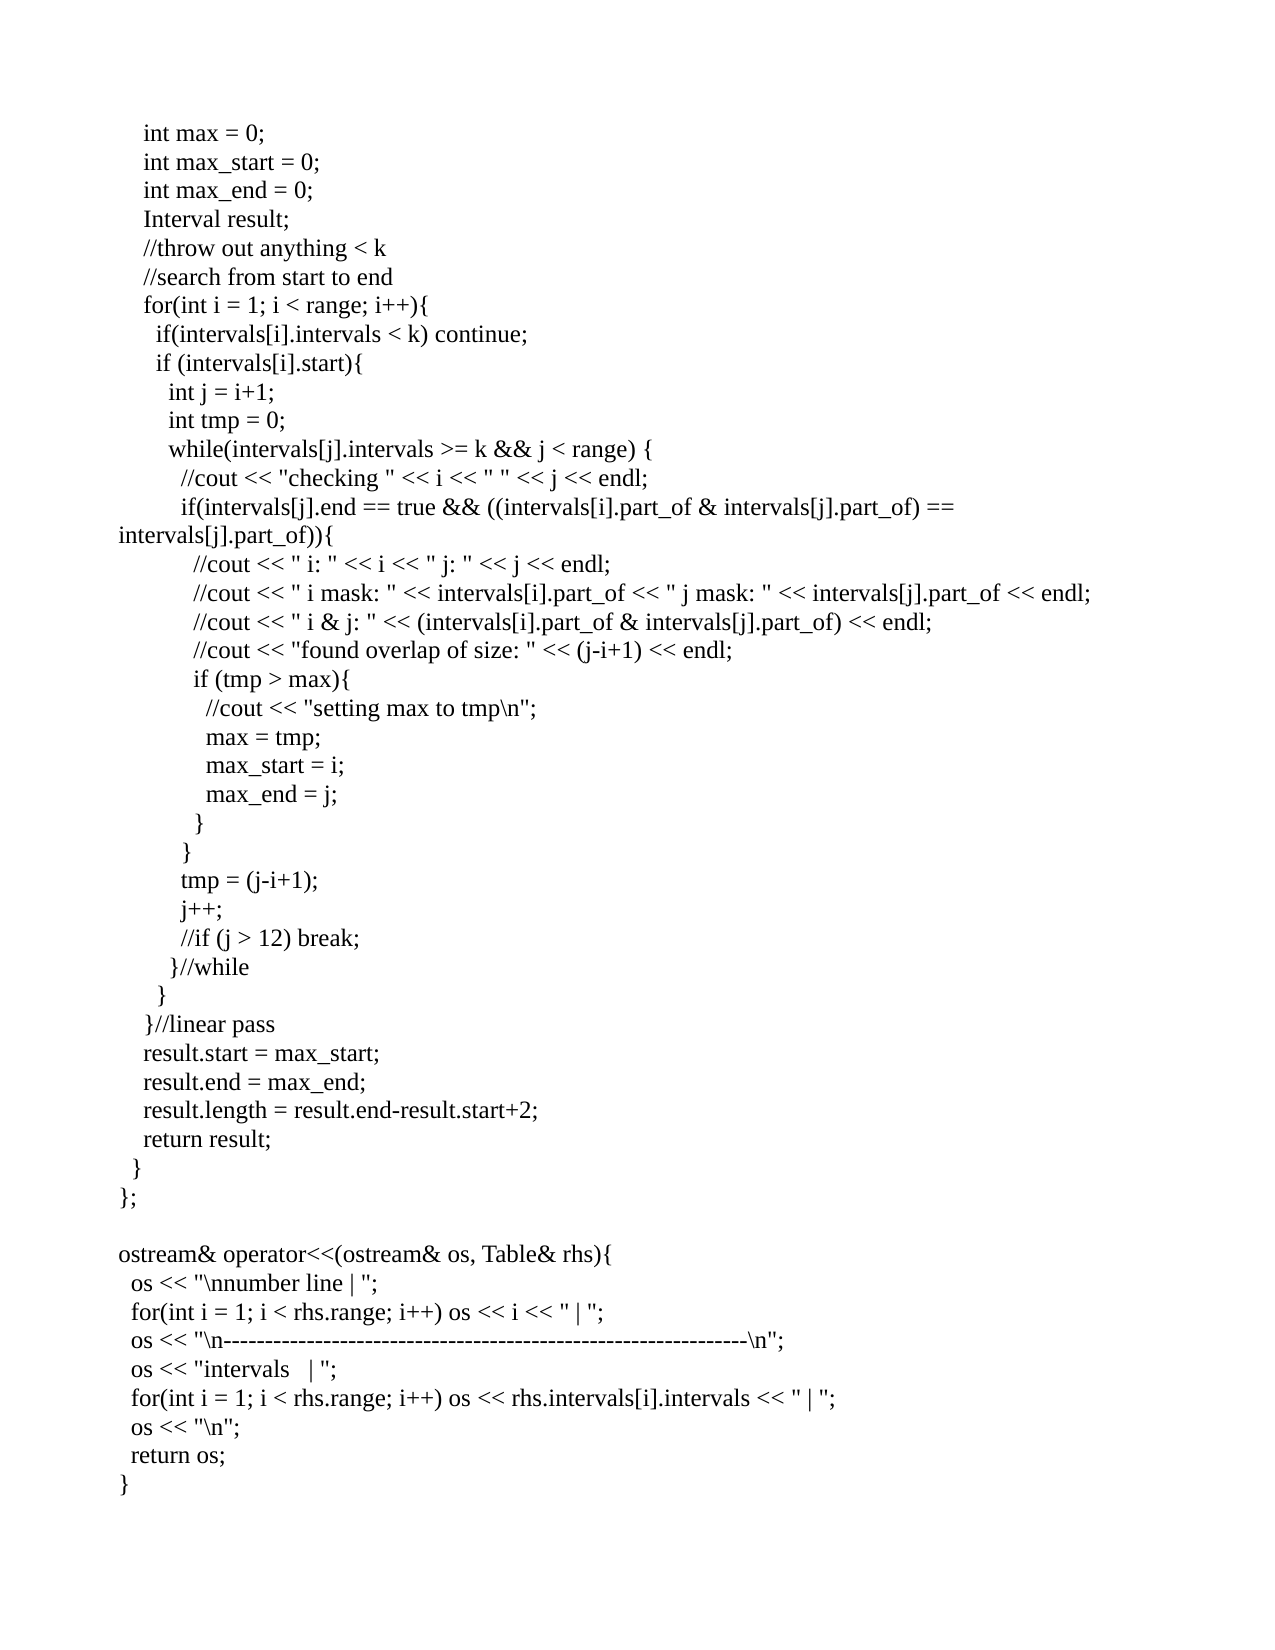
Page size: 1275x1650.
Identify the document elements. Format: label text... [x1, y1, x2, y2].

text } [118, 1153, 1157, 1182]
text //cout << " i mask: " << intervals[i].part_of << " j mask: " << intervals[j].part_of << endl; [118, 578, 1157, 607]
text max_start = i; [118, 751, 1157, 779]
text } [118, 981, 1157, 1009]
text os << "\n---------------------------------------------------------------\n"; [118, 1326, 1157, 1354]
text return os; [118, 1441, 1157, 1469]
text int j = i+1; [118, 377, 1157, 406]
text max = tmp; [118, 722, 1157, 751]
text result.start = max_start; [118, 1038, 1157, 1067]
text }//while [118, 952, 1157, 981]
text os << "\n"; [118, 1412, 1157, 1441]
text }; [118, 1182, 1157, 1211]
text ostream& operator<<(ostream& os, Table& rhs){ [118, 1239, 1157, 1268]
text if(intervals[j].end == true && ((intervals[i].part_of & intervals[j].part_of) == intervals[j].part_of)){ [118, 492, 1157, 549]
text //if (j > 12) break; [118, 923, 1157, 952]
text os << "\nnumber line | "; [118, 1268, 1157, 1297]
text //cout << " i & j: " << (intervals[i].part_of & intervals[j].part_of) << endl; [118, 607, 1157, 636]
text int max_start = 0; [118, 147, 1157, 176]
text if (tmp > max){ [118, 664, 1157, 693]
text } [118, 1469, 1157, 1498]
text for(int i = 1; i < rhs.range; i++) os << i << " | "; [118, 1297, 1157, 1326]
text result.end = max_end; [118, 1067, 1157, 1096]
text for(int i = 1; i < range; i++){ [118, 291, 1157, 319]
text //cout << "checking " << i << " " << j << endl; [118, 463, 1157, 492]
text //cout << "setting max to tmp\n"; [118, 693, 1157, 722]
text }//linear pass [118, 1009, 1157, 1038]
text //cout << " i: " << i << " j: " << j << endl; [118, 549, 1157, 578]
text //cout << "found overlap of size: " << (j-i+1) << endl; [118, 636, 1157, 664]
text int tmp = 0; [118, 406, 1157, 434]
text int max = 0; [118, 118, 1157, 147]
text int max_end = 0; [118, 176, 1157, 204]
text } [118, 837, 1157, 866]
text return result; [118, 1124, 1157, 1153]
text for(int i = 1; i < rhs.range; i++) os << rhs.intervals[i].intervals << " | "; [118, 1383, 1157, 1412]
text Interval result; [118, 204, 1157, 233]
text while(intervals[j].intervals >= k && j < range) { [118, 434, 1157, 463]
text j++; [118, 894, 1157, 923]
text //search from start to end [118, 262, 1157, 291]
text tmp = (j-i+1); [118, 866, 1157, 894]
text if(intervals[i].intervals < k) continue; [118, 319, 1157, 348]
text result.length = result.end-result.start+2; [118, 1096, 1157, 1124]
text //throw out anything < k [118, 233, 1157, 262]
text max_end = j; [118, 779, 1157, 808]
text os << "intervals | "; [118, 1354, 1157, 1383]
text } [118, 808, 1157, 837]
text if (intervals[i].start){ [118, 348, 1157, 377]
